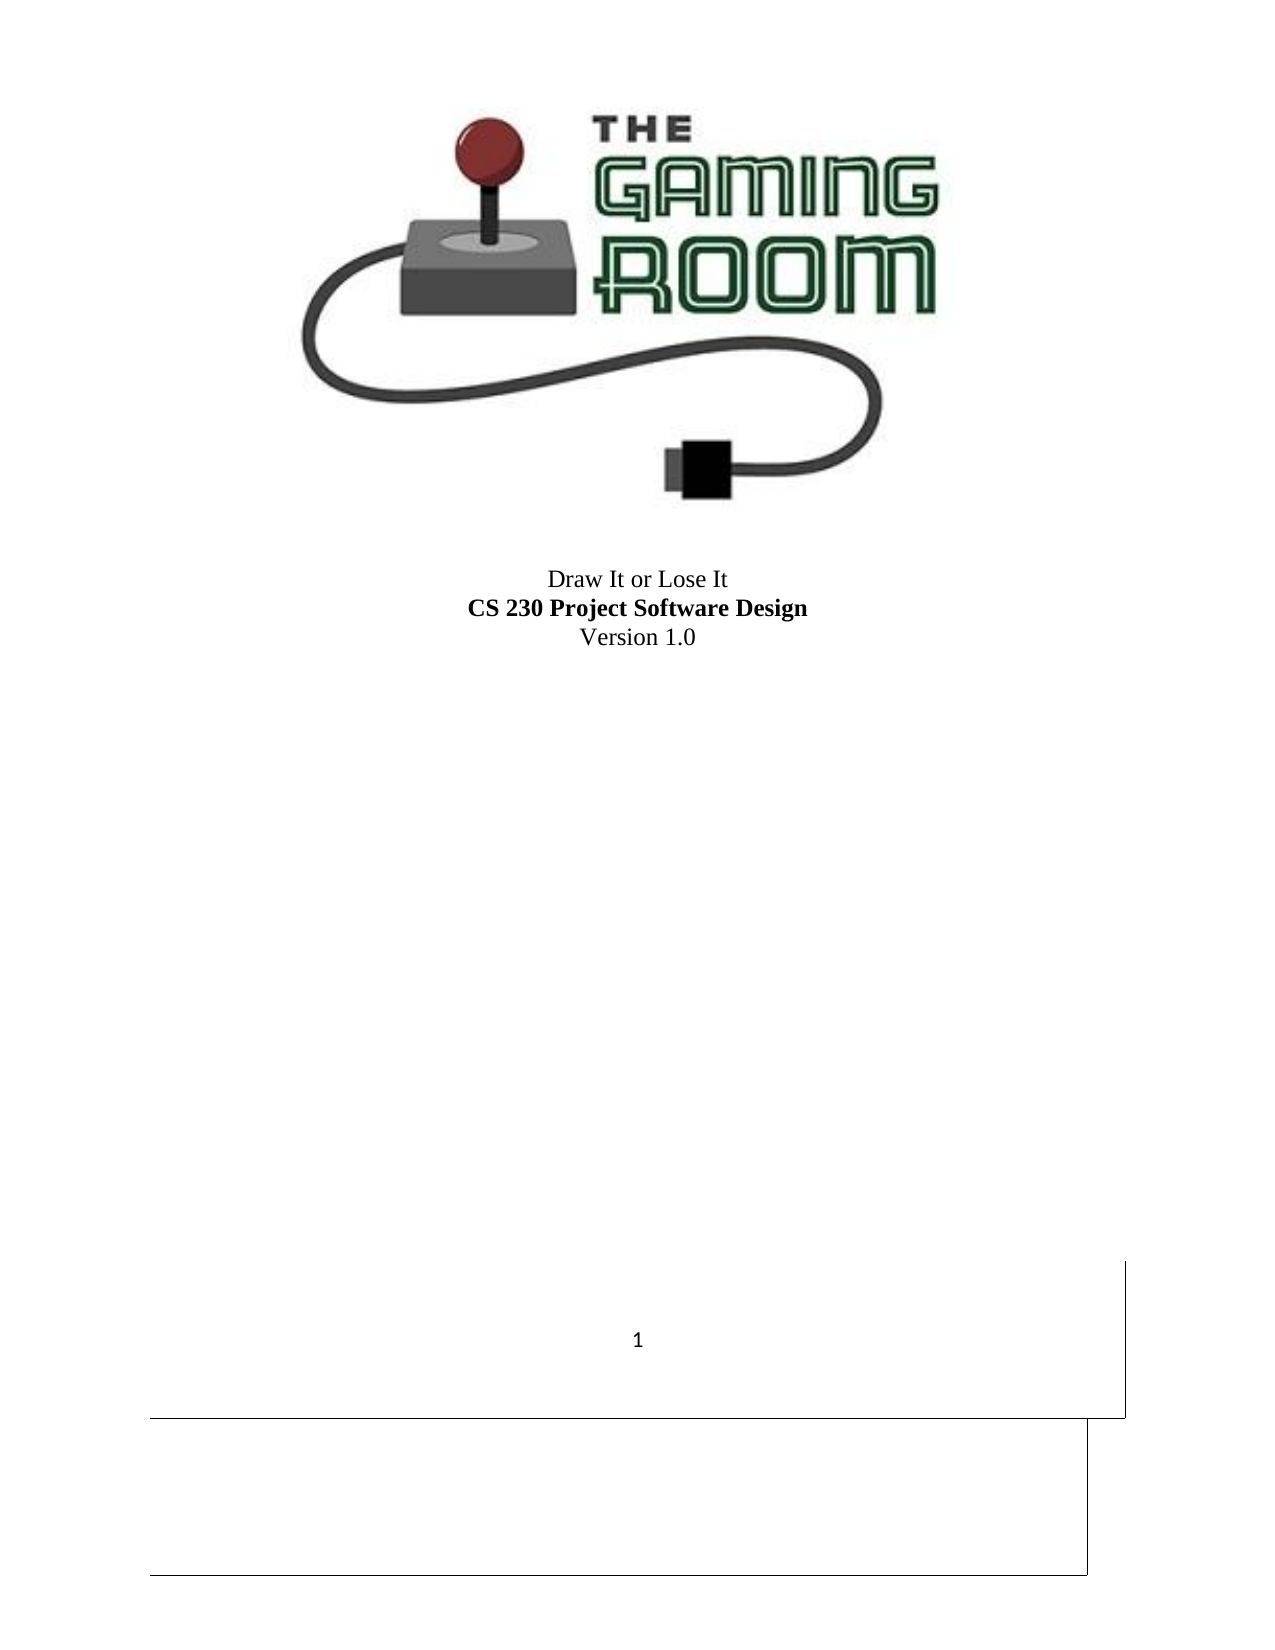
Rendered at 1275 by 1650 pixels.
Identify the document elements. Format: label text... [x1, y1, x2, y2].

subtitle CS 230 Project Software Design [150, 593, 1125, 622]
text Version 1.0 [150, 622, 1125, 650]
title Draw It or Lose It [150, 564, 1125, 593]
